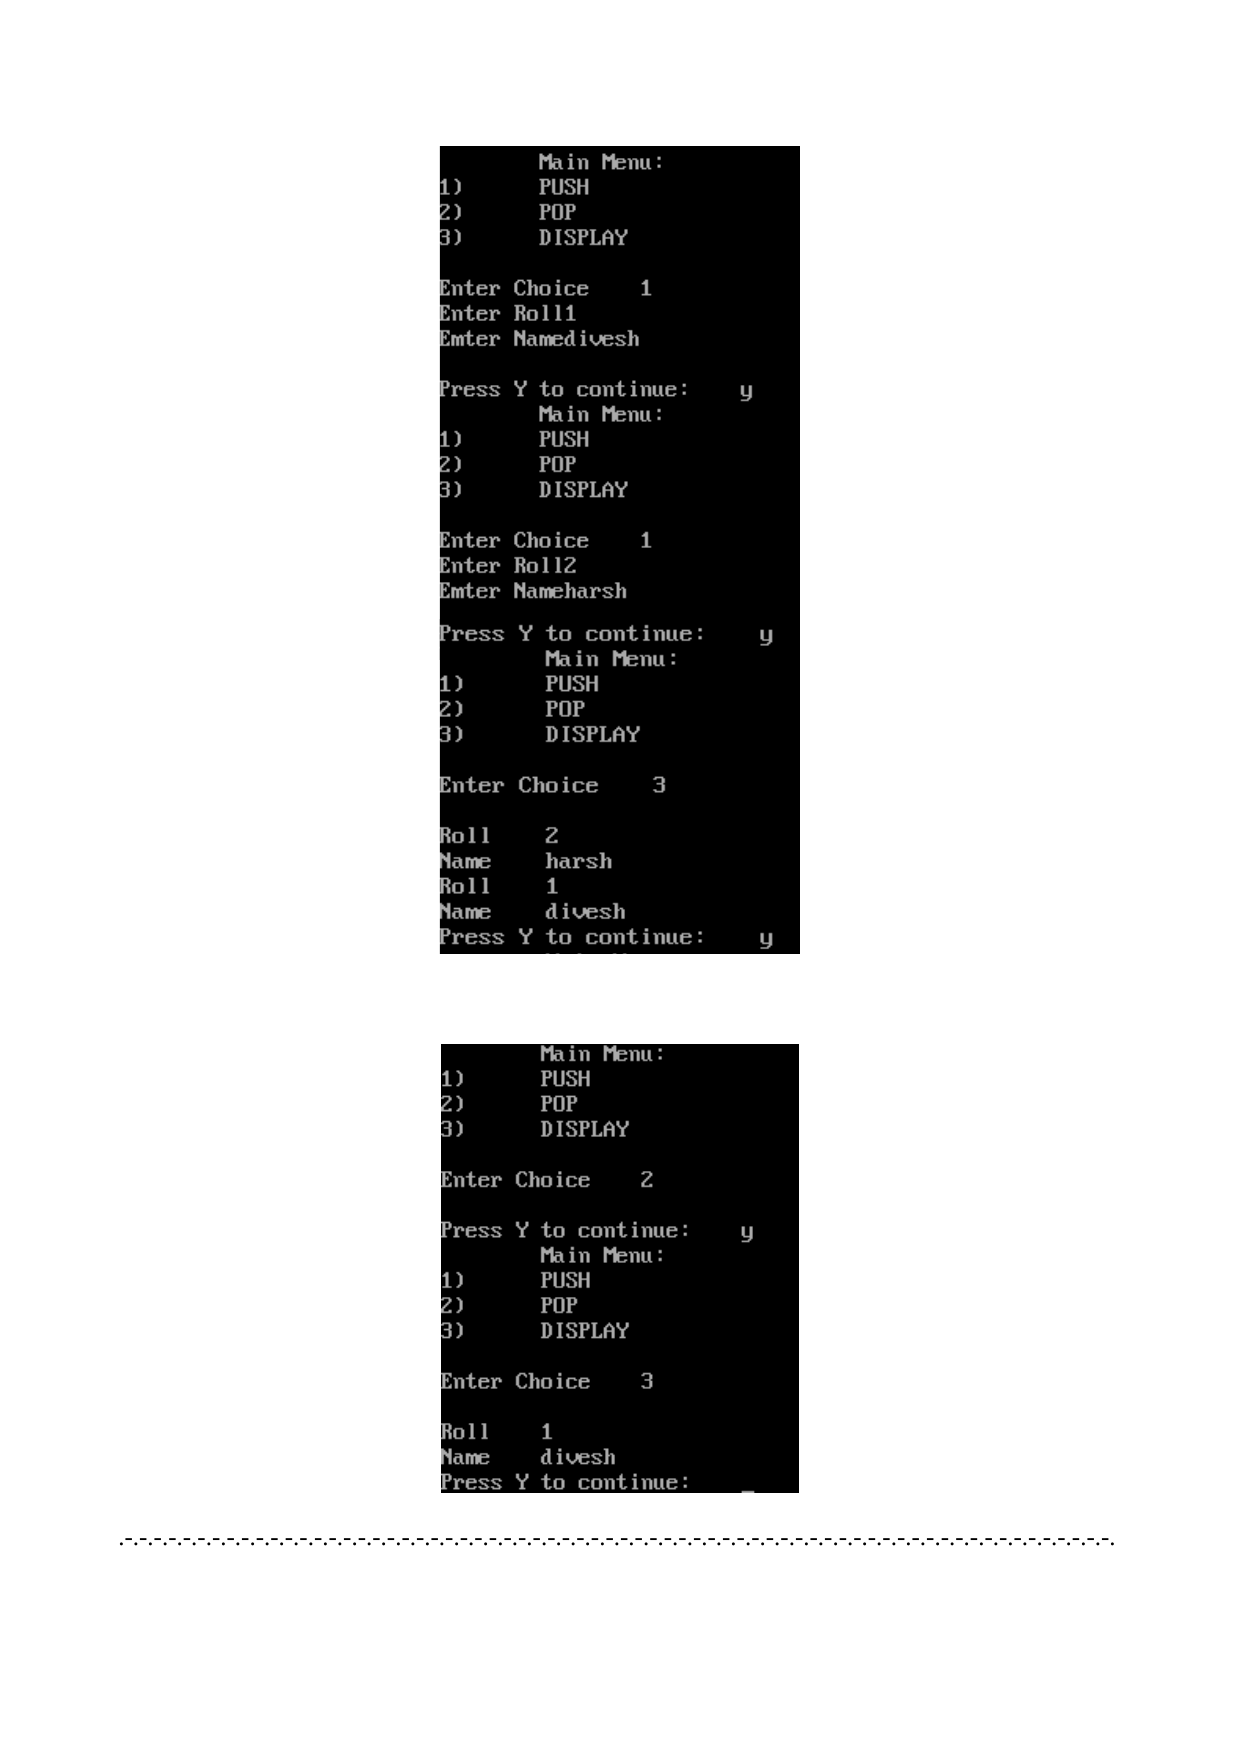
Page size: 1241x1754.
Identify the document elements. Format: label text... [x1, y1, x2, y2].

text .-.-.-.-.-.-.-.-.-.-.-.-.-.-.-.-.-.-.-.-.-.-.-.-.-.-.-.-.-.-.-.-.-.-.-.-.-.-.-.-.-.-.-.-.-.-.-.-.-.-.-.-.-.-.-.-.-.-.-.-.-.-.-.-.-.-.-.-. [118, 1522, 1122, 1550]
